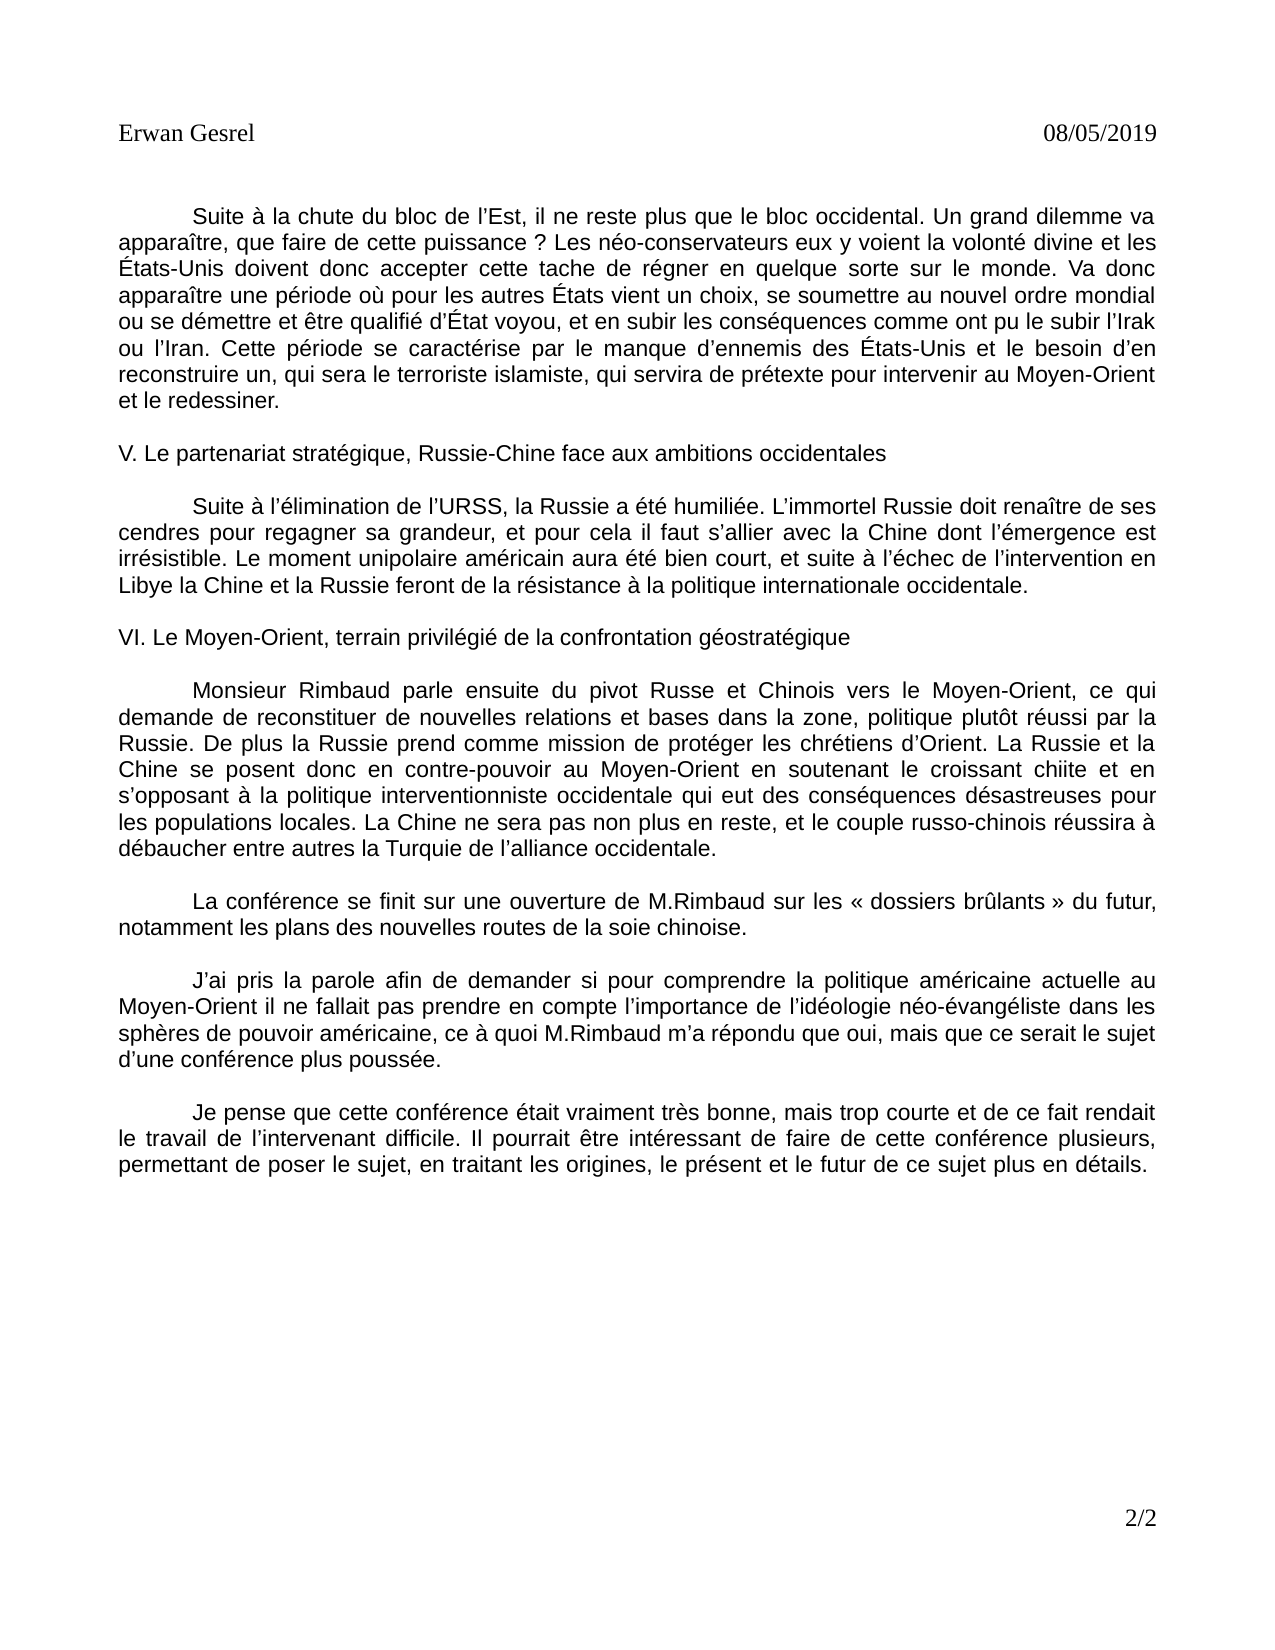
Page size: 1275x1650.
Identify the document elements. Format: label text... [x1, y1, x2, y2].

text La conférence se finit sur une ouverture de M.Rimbaud sur les « dossiers brûlants » du futur, notamment les plans des nouvelles routes de la soie chinoise. [118, 888, 1157, 941]
text J’ai pris la parole afin de demander si pour comprendre la politique américaine actuelle au Moyen-Orient il ne fallait pas prendre en compte l’importance de l’idéologie néo-évangéliste dans les sphères de pouvoir américaine, ce à quoi M.Rimbaud m’a répondu que oui, mais que ce serait le sujet d’une conférence plus poussée. [118, 967, 1157, 1072]
text Monsieur Rimbaud parle ensuite du pivot Russe et Chinois vers le Moyen-Orient, ce qui demande de reconstituer de nouvelles relations et bases dans la zone, politique plutôt réussi par la Russie. De plus la Russie prend comme mission de protéger les chrétiens d’Orient. La Russie et la Chine se posent donc en contre-pouvoir au Moyen-Orient en soutenant le croissant chiite et en s’opposant à la politique interventionniste occidentale qui eut des conséquences désastreuses pour les populations locales. La Chine ne sera pas non plus en reste, et le couple russo-chinois réussira à débaucher entre autres la Turquie de l’alliance occidentale. [118, 677, 1157, 862]
text V. Le partenariat stratégique, Russie-Chine face aux ambitions occidentales [118, 440, 1157, 466]
text VI. Le Moyen-Orient, terrain privilégié de la confrontation géostratégique [118, 624, 1157, 651]
text Je pense que cette conférence était vraiment très bonne, mais trop courte et de ce fait rendait le travail de l’intervenant difficile. Il pourrait être intéressant de faire de cette conférence plusieurs, permettant de poser le sujet, en traitant les origines, le présent et le futur de ce sujet plus en détails. [118, 1099, 1157, 1207]
text Suite à l’élimination de l’URSS, la Russie a été humiliée. L’immortel Russie doit renaître de ses cendres pour regagner sa grandeur, et pour cela il faut s’allier avec la Chine dont l’émergence est irrésistible. Le moment unipolaire américain aura été bien court, et suite à l’échec de l’intervention en Libye la Chine et la Russie feront de la résistance à la politique internationale occidentale. [118, 493, 1157, 598]
text Suite à la chute du bloc de l’Est, il ne reste plus que le bloc occidental. Un grand dilemme va apparaître, que faire de cette puissance ? Les néo-conservateurs eux y voient la volonté divine et les États-Unis doivent donc accepter cette tache de régner en quelque sorte sur le monde. Va donc apparaître une période où pour les autres États vient un choix, se soumettre au nouvel ordre mondial ou se démettre et être qualifié d’État voyou, et en subir les conséquences comme ont pu le subir l’Irak ou l’Iran. Cette période se caractérise par le manque d’ennemis des États-Unis et le besoin d’en reconstruire un, qui sera le terroriste islamiste, qui servira de prétexte pour intervenir au Moyen-Orient et le redessiner. [118, 203, 1157, 413]
